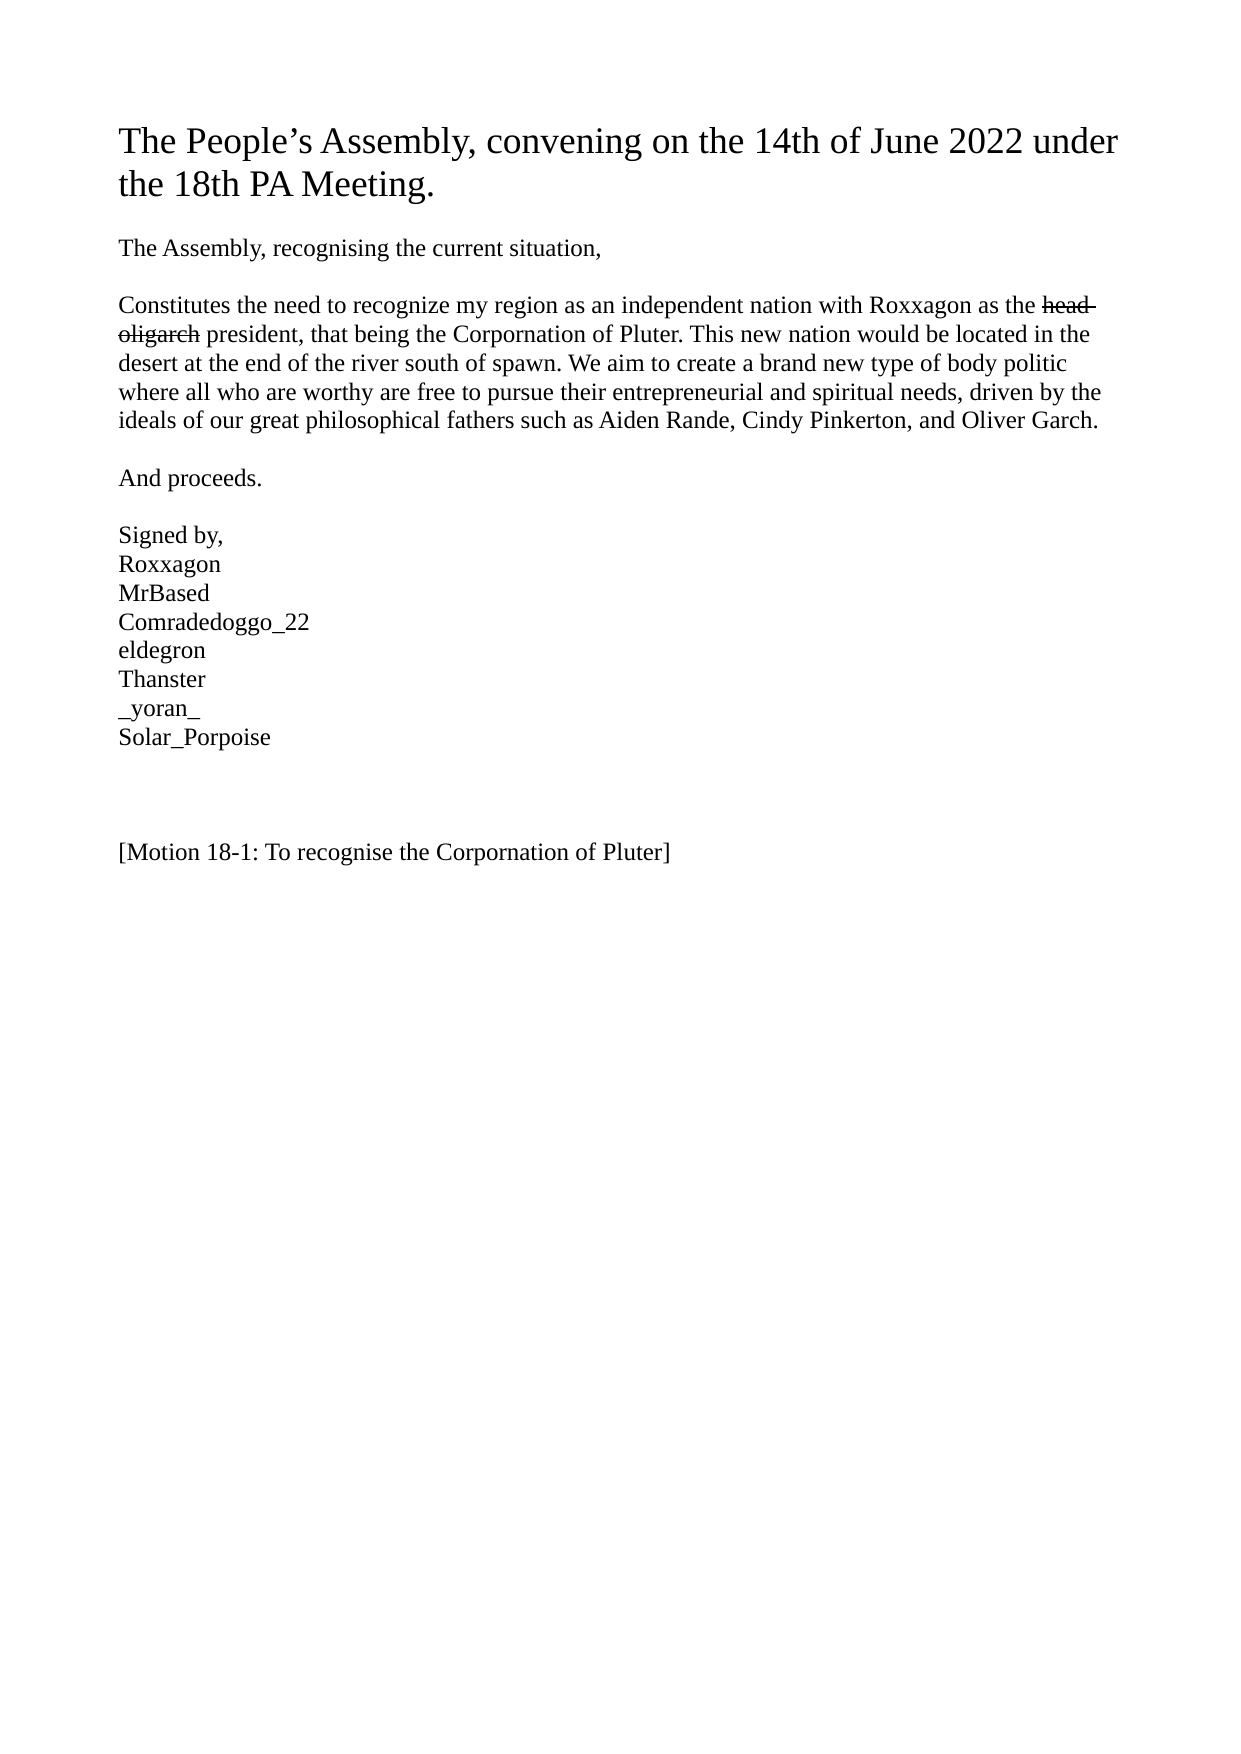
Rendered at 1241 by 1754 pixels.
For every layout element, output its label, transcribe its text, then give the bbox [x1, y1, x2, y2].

text _yoran_ [118, 693, 1122, 722]
text Roxxagon [118, 549, 1122, 578]
text Signed by, [118, 521, 1122, 549]
text Solar_Porpoise [118, 722, 1122, 751]
text Comradedoggo_22 [118, 607, 1122, 636]
text The Assembly, recognising the current situation, [118, 233, 1122, 262]
text Constitutes the need to recognize my region as an independent nation with Roxxagon as the head oligarch president, that being the Corpornation of Pluter. This new nation would be located in the desert at the end of the river south of spawn. We aim to create a brand new type of body politic where all who are worthy are free to pursue their entrepreneurial and spiritual needs, driven by the ideals of our great philosophical fathers such as Aiden Rande, Cindy Pinkerton, and Oliver Garch. [118, 291, 1122, 434]
text MrBased [118, 578, 1122, 607]
text Thanster [118, 664, 1122, 693]
text The People’s Assembly, convening on the 14th of June 2022 under the 18th PA Meeting. [118, 118, 1122, 204]
text eldegron [118, 636, 1122, 664]
text [Motion 18-1: To recognise the Corpornation of Pluter] [118, 837, 1122, 866]
text And proceeds. [118, 463, 1122, 492]
